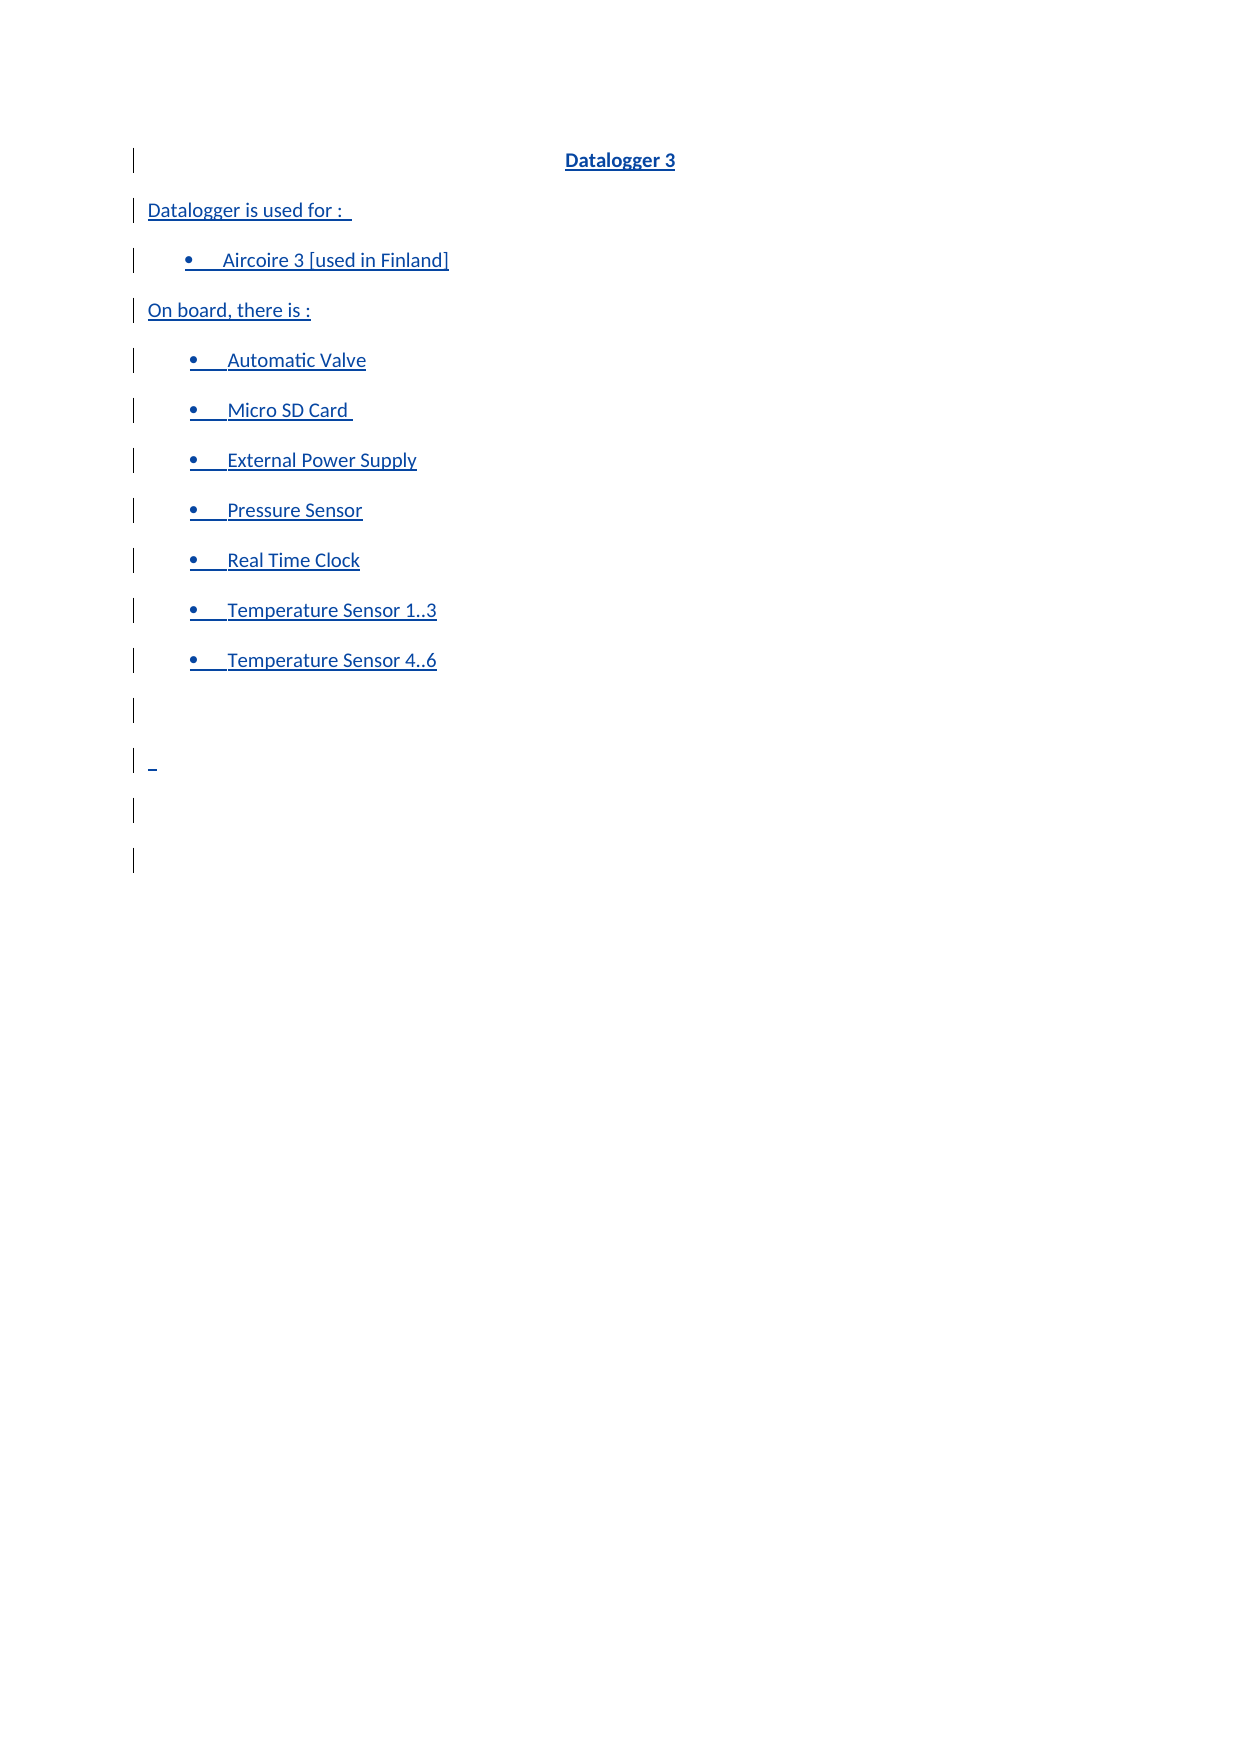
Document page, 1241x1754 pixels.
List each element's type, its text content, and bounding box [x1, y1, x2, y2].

text Datalogger is used for : [148, 198, 1093, 223]
text On board, there is : [148, 298, 1093, 323]
list External Power Supply [190, 448, 1093, 473]
list Pressure Sensor [190, 498, 1093, 523]
list Automatic Valve [190, 348, 1093, 373]
list Temperature Sensor 4..6 [190, 648, 1093, 673]
list Real Time Clock [190, 548, 1093, 573]
list Aircoire 3 [used in Finland] [185, 248, 1093, 273]
list Micro SD Card [190, 398, 1093, 423]
list Temperature Sensor 1..3 [190, 598, 1093, 623]
text Datalogger 3 [148, 148, 1093, 173]
